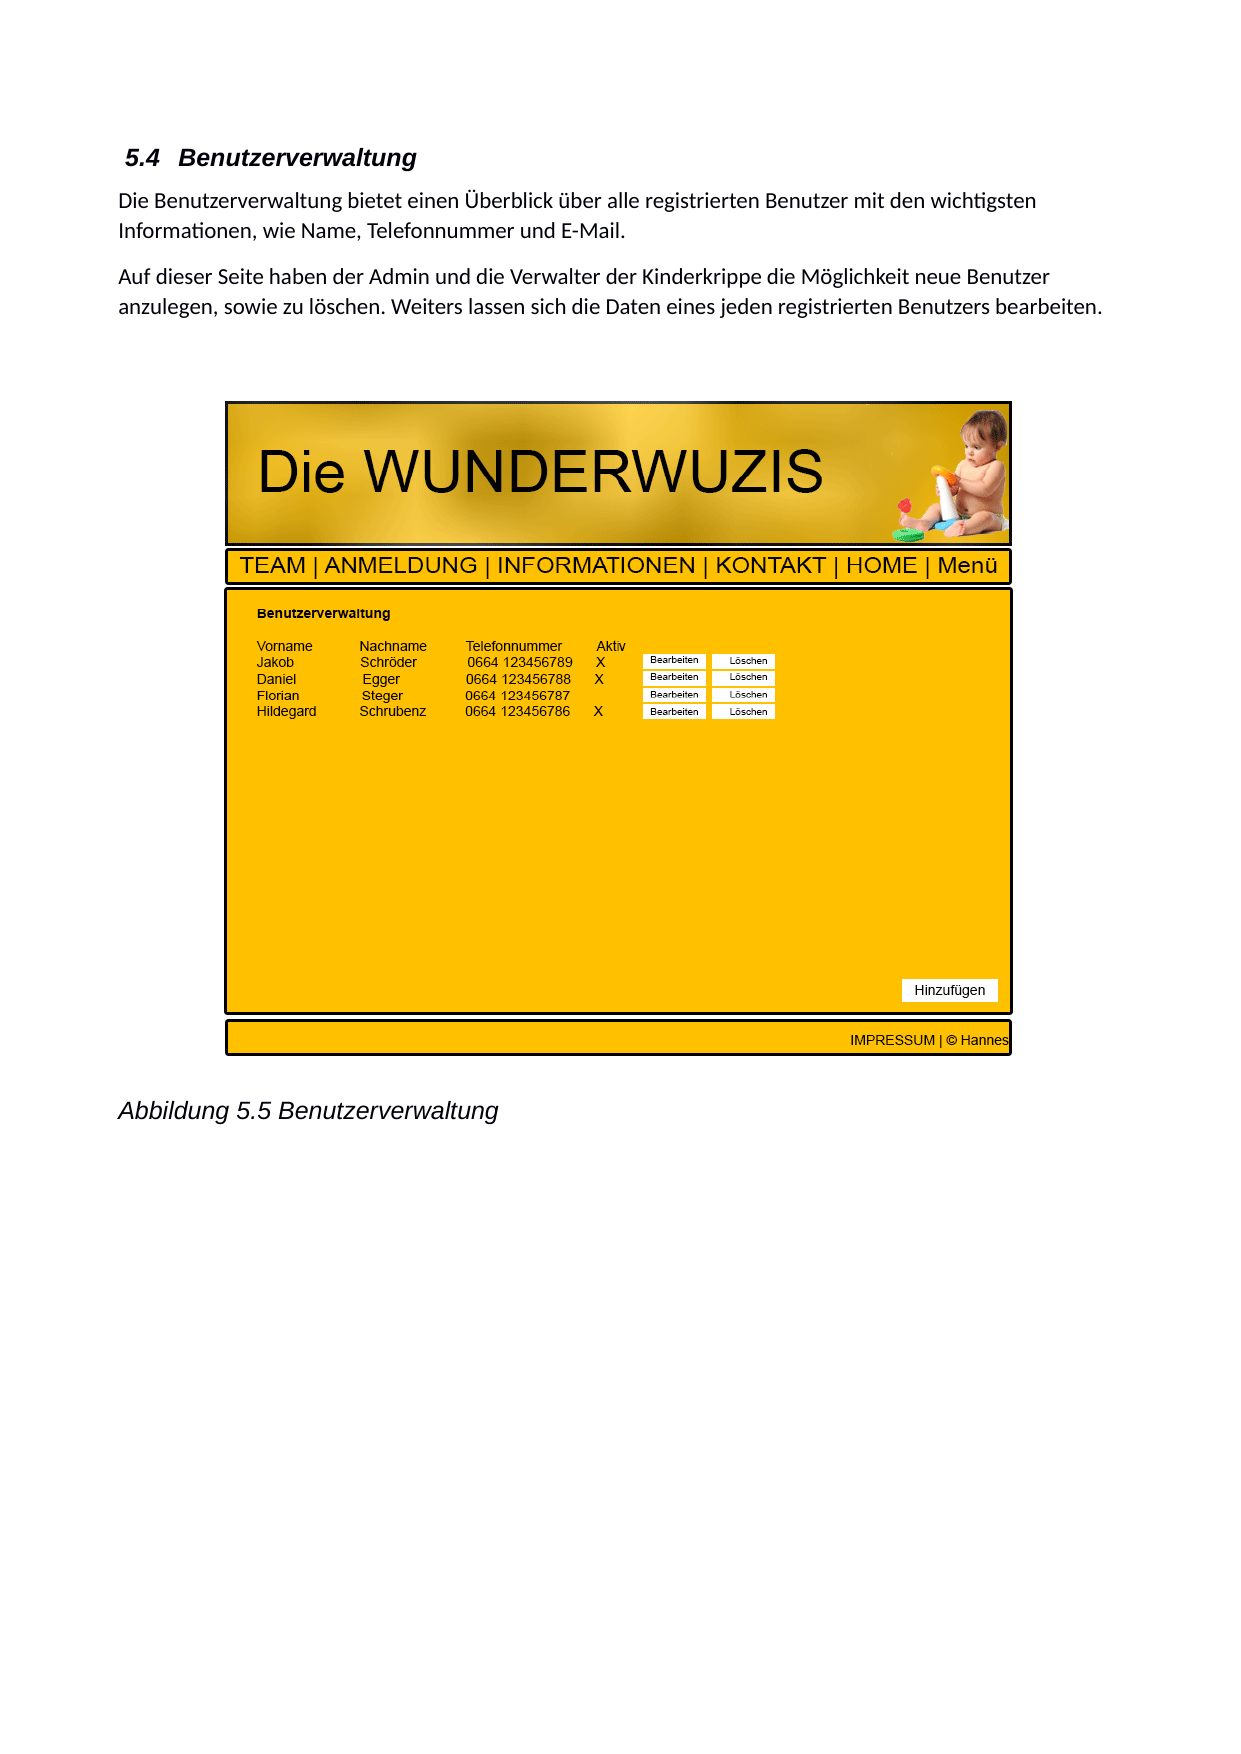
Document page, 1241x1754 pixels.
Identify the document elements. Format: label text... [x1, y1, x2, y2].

subtitle Benutzerverwaltung [118, 143, 1122, 172]
text Abbildung 5.5 Benutzerverwaltung [118, 1095, 1063, 1125]
text Die Benutzerverwaltung bietet einen Überblick über alle registrierten Benutzer mit den wichtigsten Informationen, wie Name, Telefonnummer und E-Mail. [118, 186, 1122, 244]
picture [108, 345, 1130, 1095]
text Auf dieser Seite haben der Admin und die Verwalter der Kinderkrippe die Möglichkeit neue Benutzer anzulegen, sowie zu löschen. Weiters lassen sich die Daten eines jeden registrierten Benutzers bearbeiten. [118, 262, 1122, 320]
